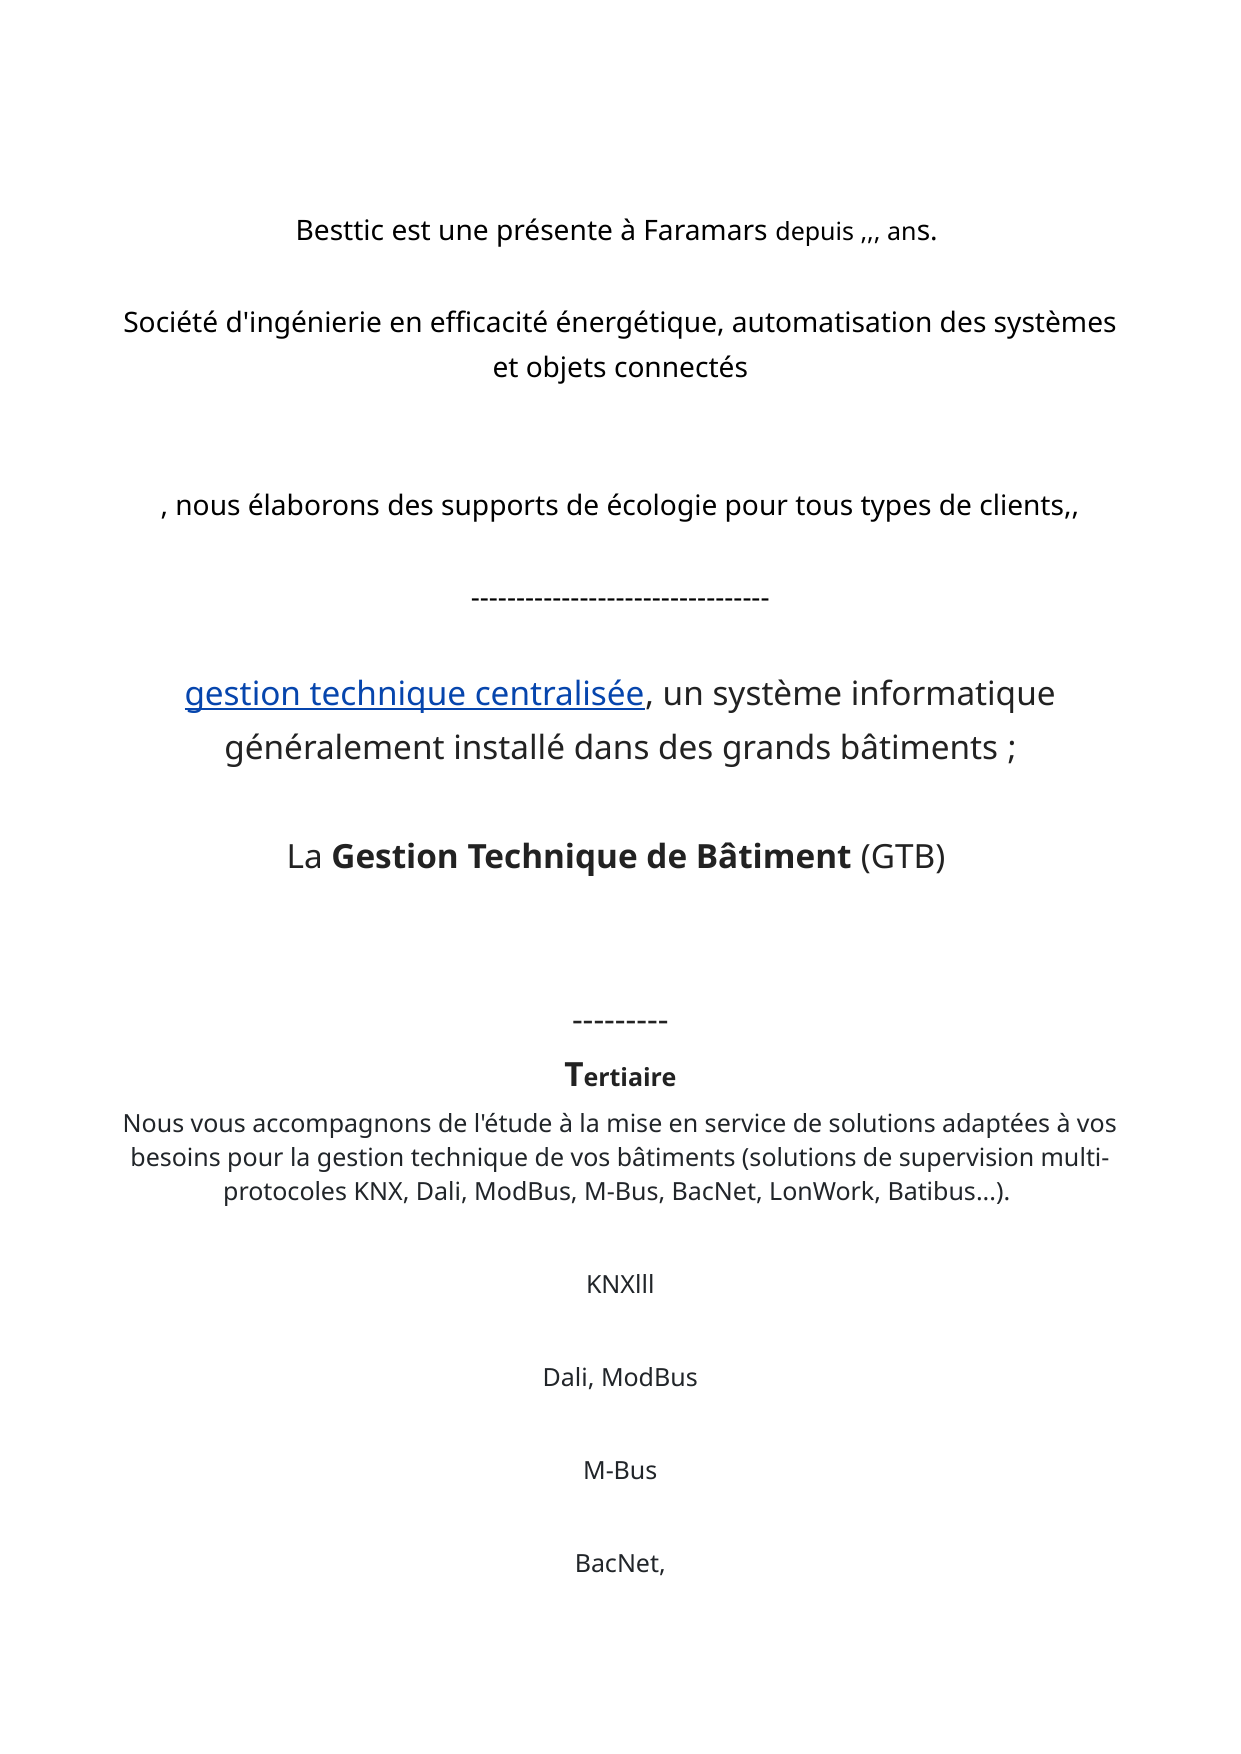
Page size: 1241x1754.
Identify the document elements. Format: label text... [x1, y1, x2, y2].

text gestion technique centralisée, un système informatique généralement installé dans des grands bâtiments ; [118, 669, 1122, 769]
text La Gestion Technique de Bâtiment (GTB) [118, 833, 1122, 878]
text KNXlll [118, 1266, 1122, 1301]
text , nous élaborons des supports de écologie pour tous types de clients,, [118, 486, 1122, 524]
text Besttic est une présente à Faramars depuis ,,, ans. [118, 210, 1122, 248]
text M-Bus [118, 1453, 1122, 1487]
text Nous vous accompagnons de l'étude à la mise en service de solutions adaptées à vos besoins pour la gestion technique de vos bâtiments (solutions de supervision multi-protocoles KNX, Dali, ModBus, M-Bus, BacNet, LonWork, Batibus...). [118, 1105, 1122, 1207]
text BacNet, [118, 1546, 1122, 1580]
text Société d'ingénierie en efficacité énergétique, automatisation des systèmes et objets connectés [118, 302, 1122, 386]
text --------------------------------- [118, 577, 1122, 616]
text --------- [118, 996, 1122, 1042]
text Dali, ModBus [118, 1359, 1122, 1394]
text Tertiaire [118, 1051, 1122, 1096]
